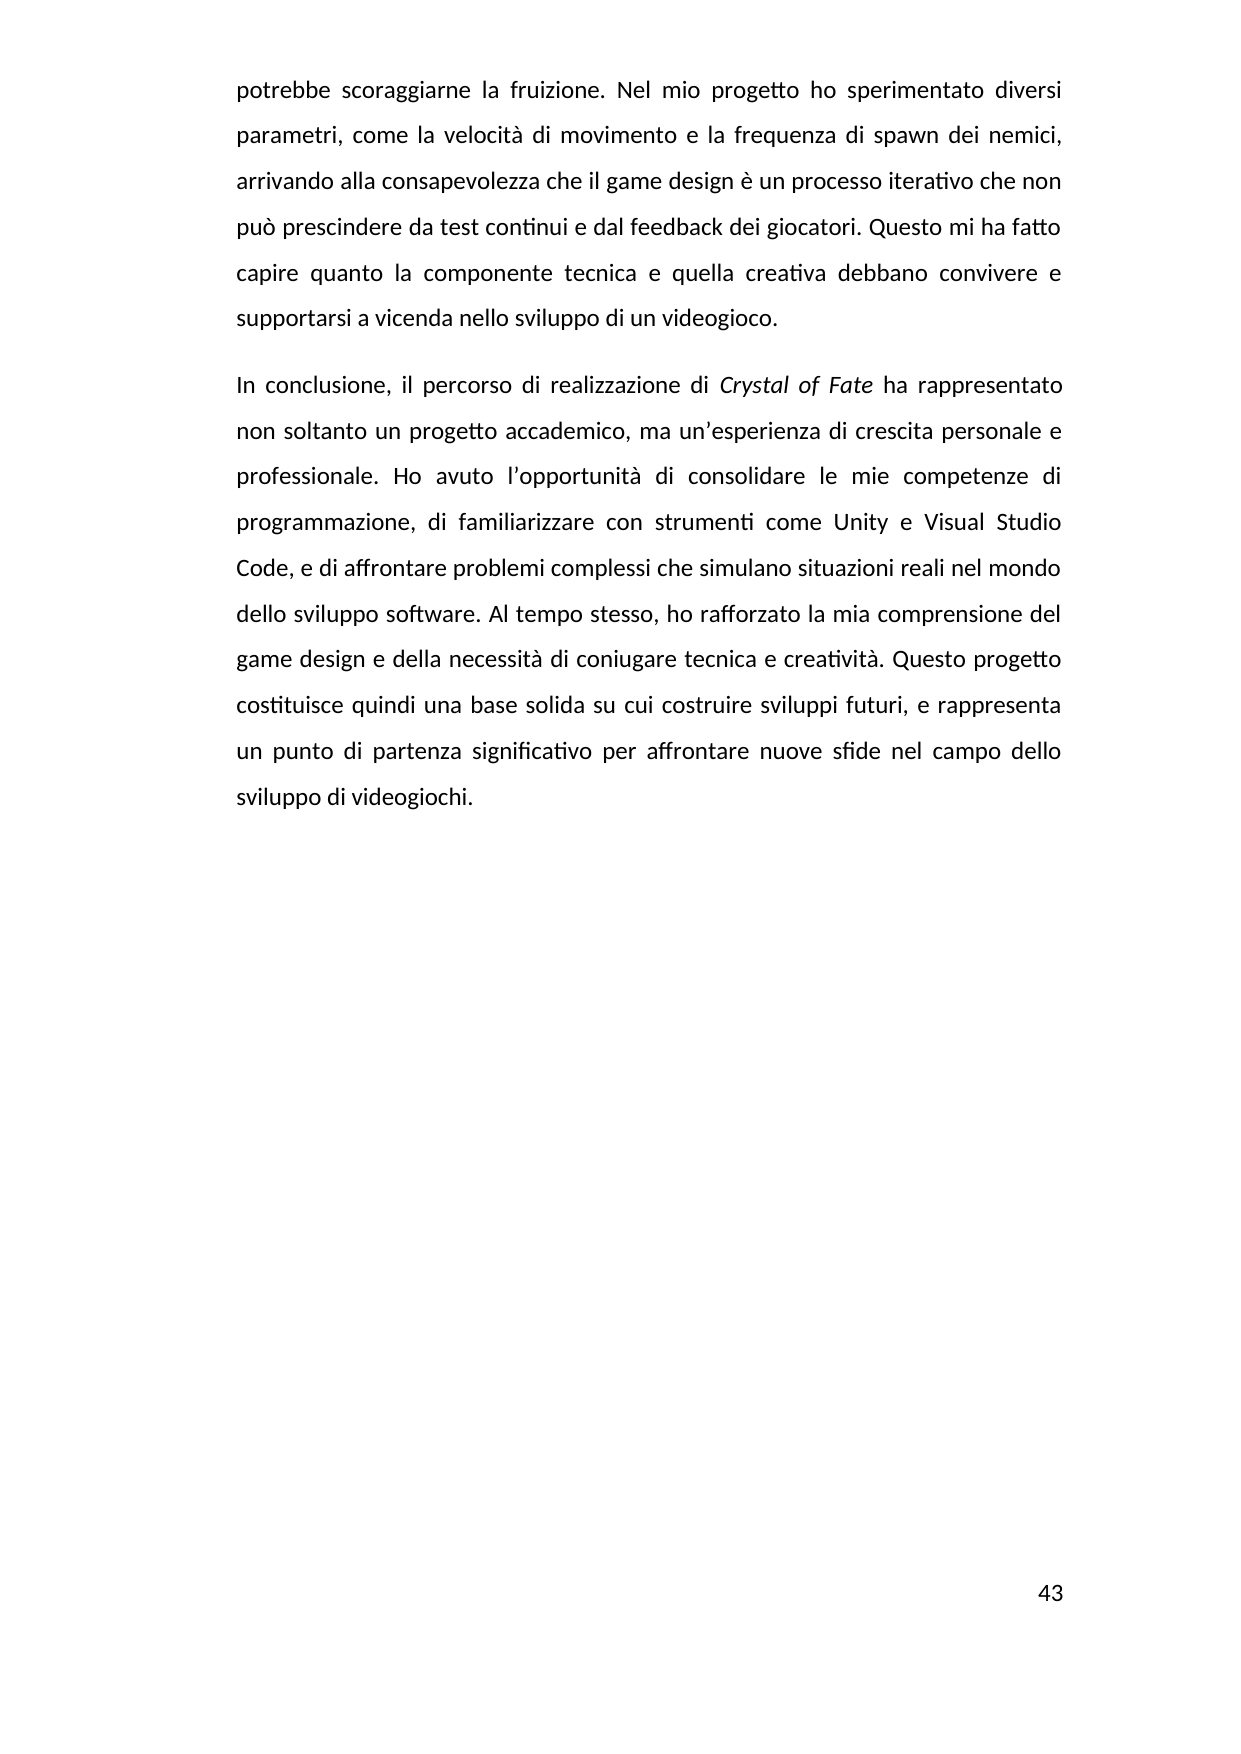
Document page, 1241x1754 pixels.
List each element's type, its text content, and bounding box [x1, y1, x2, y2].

text In conclusione, il percorso di realizzazione di Crystal of Fate ha rappresentato non soltanto un progetto accademico, ma un’esperienza di crescita personale e professionale. Ho avuto l’opportunità di consolidare le mie competenze di programmazione, di familiarizzare con strumenti come Unity e Visual Studio Code, e di affrontare problemi complessi che simulano situazioni reali nel mondo dello sviluppo software. Al tempo stesso, ho rafforzato la mia comprensione del game design e della necessità di coniugare tecnica e creatività. Questo progetto costituisce quindi una base solida su cui costruire sviluppi futuri, e rappresenta un punto di partenza significativo per affrontare nuove sfide nel campo dello sviluppo di videogiochi. [236, 369, 1063, 811]
text potrebbe scoraggiarne la fruizione. Nel mio progetto ho sperimentato diversi parametri, come la velocità di movimento e la frequenza di spawn dei nemici, arrivando alla consapevolezza che il game design è un processo iterativo che non può prescindere da test continui e dal feedback dei giocatori. Questo mi ha fatto capire quanto la componente tecnica e quella creativa debbano convivere e supportarsi a vicenda nello sviluppo di un videogioco. [236, 74, 1063, 333]
